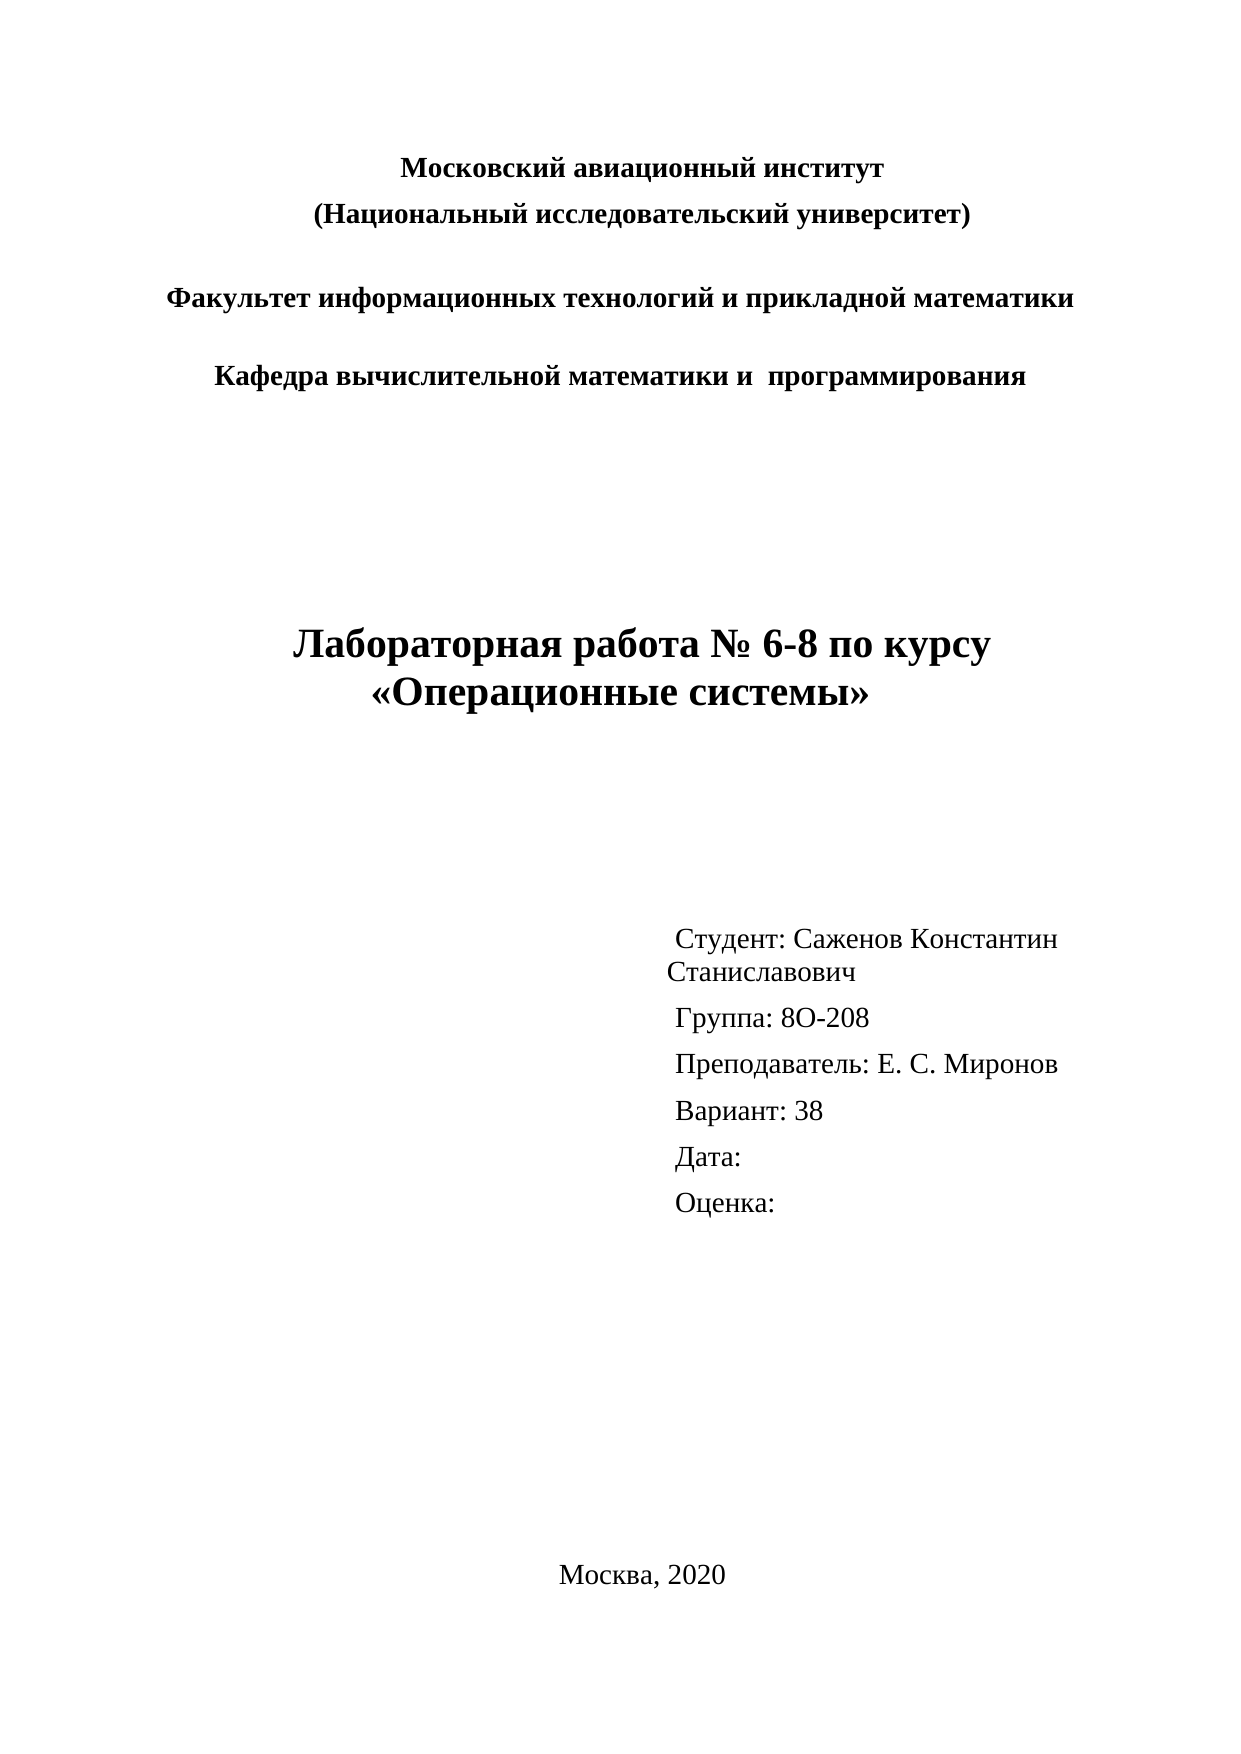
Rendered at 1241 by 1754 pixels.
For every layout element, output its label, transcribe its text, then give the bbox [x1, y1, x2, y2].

text Лабораторная работа № 6-8 по курсу «Операционные системы» [150, 619, 1091, 715]
text Кафедра вычислительной математики и программирования [150, 358, 1091, 391]
text Факультет информационных технологий и прикладной математики [150, 281, 1091, 314]
text Московский авиационный институт [150, 150, 1091, 183]
text Оценка: [667, 1185, 1091, 1218]
text Дата: [667, 1139, 1091, 1172]
text Преподаватель: Е. С. Миронов [667, 1047, 1091, 1080]
text Группа: 8О-208 [667, 1001, 1091, 1034]
text Студент: Саженов Константин Станиславович [667, 921, 1091, 988]
text Вариант: 38 [667, 1093, 1091, 1126]
text (Национальный исследовательский университет) [150, 196, 1091, 229]
